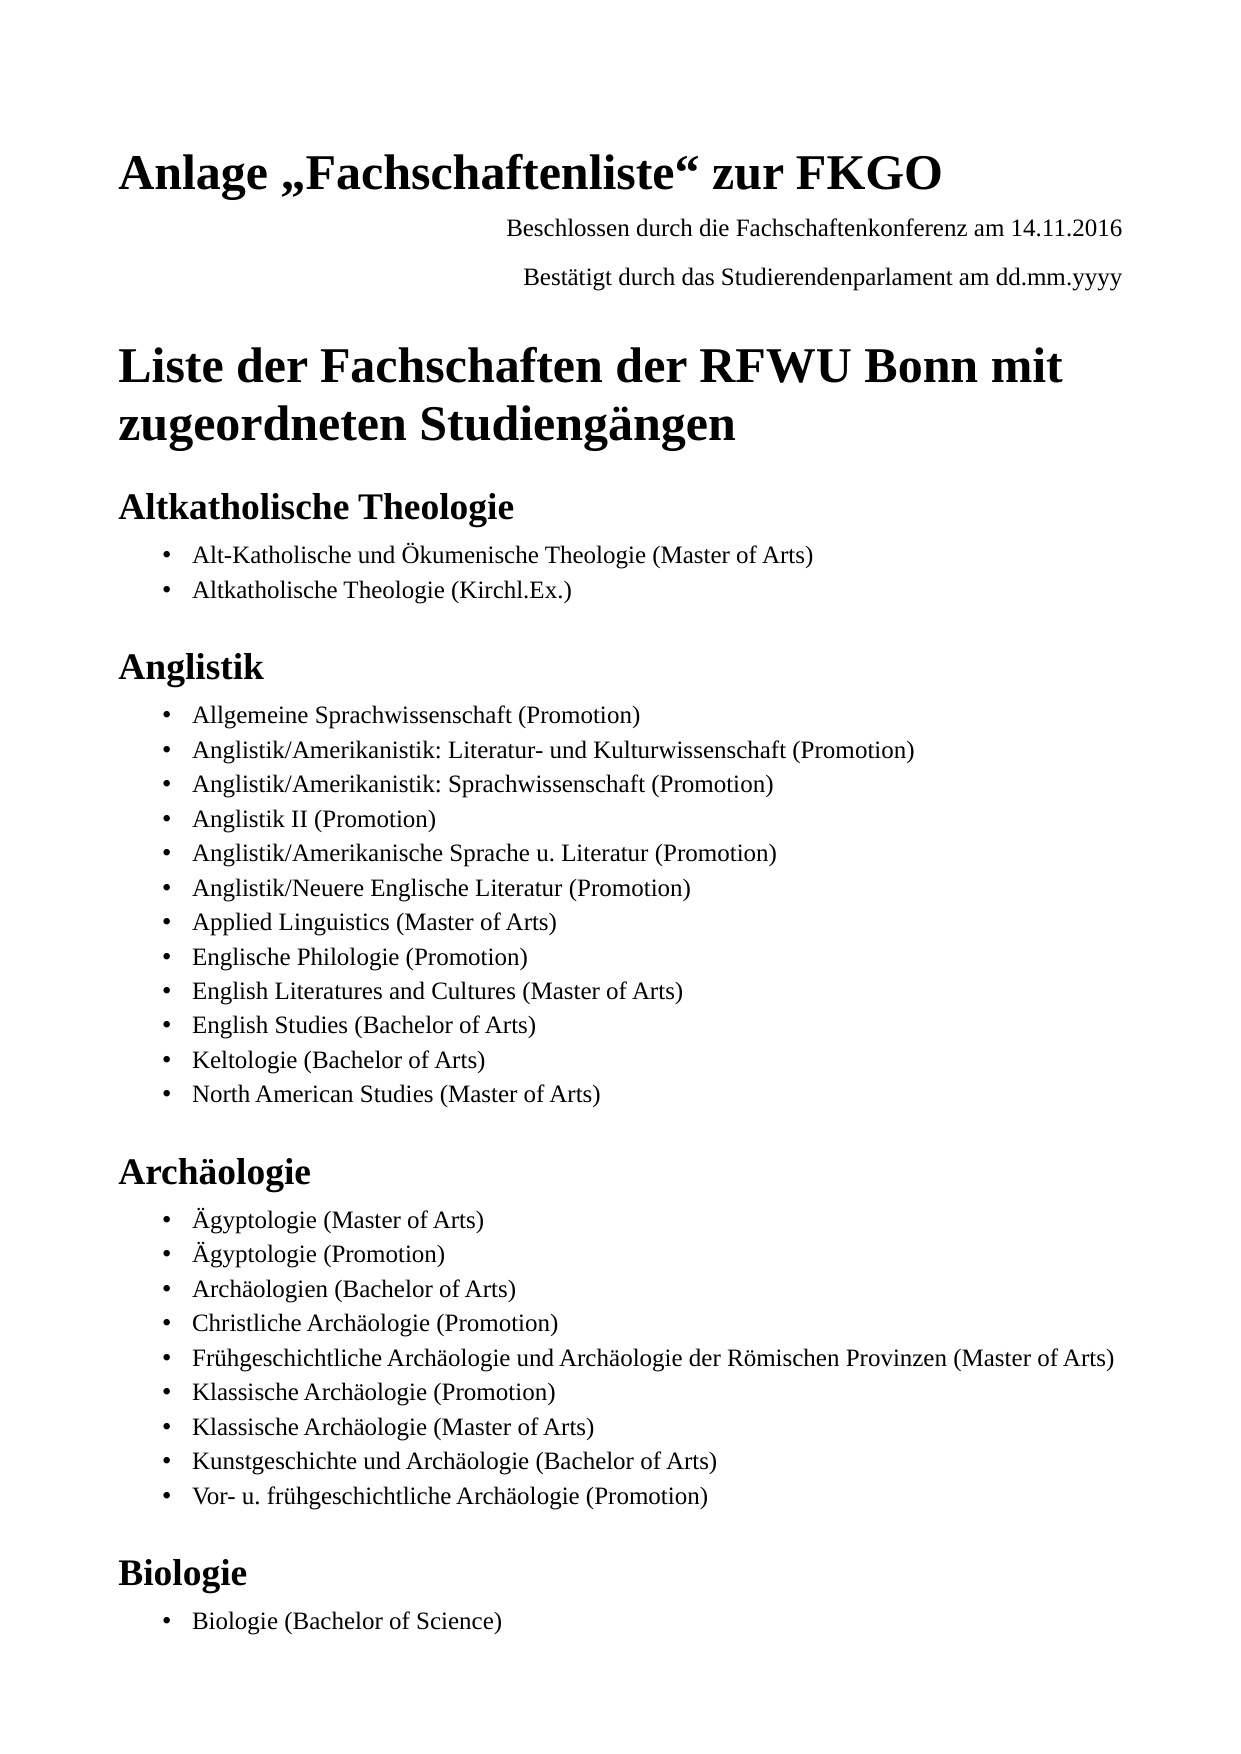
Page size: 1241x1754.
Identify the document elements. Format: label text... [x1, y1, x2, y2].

list English Literatures and Cultures (Master of Arts) [162, 976, 1122, 1005]
list Keltologie (Bachelor of Arts) [162, 1045, 1122, 1074]
list English Studies (Bachelor of Arts) [162, 1011, 1122, 1039]
list Kunstgeschichte und Archäologie (Bachelor of Arts) [162, 1446, 1122, 1475]
subtitle Anlage „Fachschaftenliste“ zur FKGO [118, 143, 1122, 201]
list Altkatholische Theologie (Kirchl.Ex.) [162, 575, 1122, 603]
list Klassische Archäologie (Promotion) [162, 1377, 1122, 1406]
list Anglistik/Amerikanistik: Literatur- und Kulturwissenschaft (Promotion) [162, 735, 1122, 763]
list Christliche Archäologie (Promotion) [162, 1308, 1122, 1337]
list Alt-Katholische und Ökumenische Theologie (Master of Arts) [162, 540, 1122, 569]
subtitle Altkatholische Theologie [118, 484, 1122, 528]
list Anglistik II (Promotion) [162, 804, 1122, 832]
list Vor- u. frühgeschichtliche Archäologie (Promotion) [162, 1481, 1122, 1509]
subtitle Biologie [118, 1551, 1122, 1594]
list Anglistik/Amerikanische Sprache u. Literatur (Promotion) [162, 838, 1122, 867]
list North American Studies (Master of Arts) [162, 1079, 1122, 1108]
list Klassische Archäologie (Master of Arts) [162, 1412, 1122, 1441]
text Bestätigt durch das Studierendenparlament am dd.mm.yyyy [118, 262, 1122, 291]
list Allgemeine Sprachwissenschaft (Promotion) [162, 700, 1122, 729]
list Anglistik/Amerikanistik: Sprachwissenschaft (Promotion) [162, 769, 1122, 798]
list Anglistik/Neuere Englische Literatur (Promotion) [162, 873, 1122, 901]
subtitle Archäologie [118, 1149, 1122, 1192]
subtitle Anglistik [118, 644, 1122, 688]
list Applied Linguistics (Master of Arts) [162, 907, 1122, 936]
subtitle Liste der Fachschaften der RFWU Bonn mit zugeordneten Studiengängen [118, 336, 1122, 451]
list Ägyptologie (Promotion) [162, 1239, 1122, 1268]
list Biologie (Bachelor of Science) [162, 1606, 1122, 1635]
list Frühgeschichtliche Archäologie und Archäologie der Römischen Provinzen (Master of Arts) [162, 1343, 1122, 1372]
text Beschlossen durch die Fachschaftenkonferenz am 14.11.2016 [118, 213, 1122, 242]
list Englische Philologie (Promotion) [162, 942, 1122, 970]
list Archäologien (Bachelor of Arts) [162, 1274, 1122, 1303]
list Ägyptologie (Master of Arts) [162, 1205, 1122, 1234]
